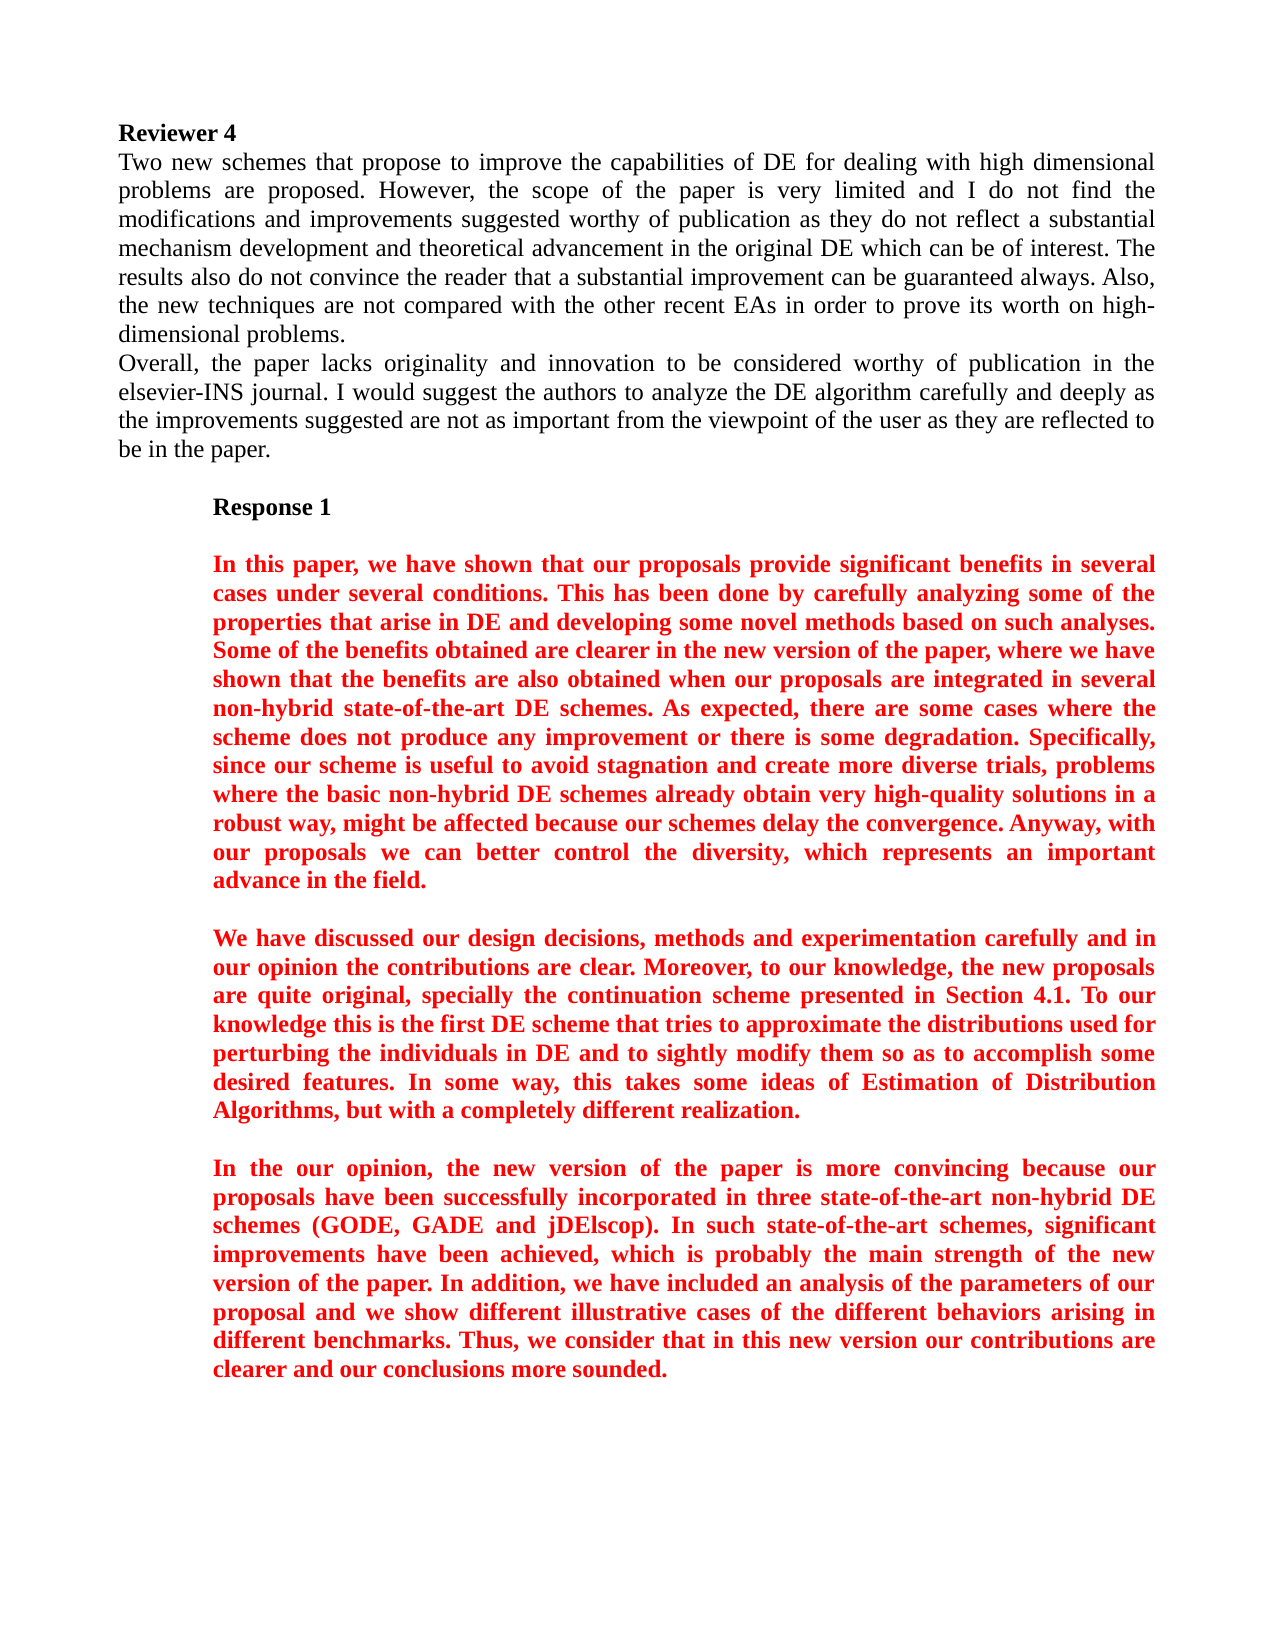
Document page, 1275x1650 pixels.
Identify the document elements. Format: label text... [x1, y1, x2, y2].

text We have discussed our design decisions, methods and experimentation carefully and in our opinion the contributions are clear. Moreover, to our knowledge, the new proposals are quite original, specially the continuation scheme presented in Section 4.1. To our knowledge this is the first DE scheme that tries to approximate the distributions used for perturbing the individuals in DE and to sightly modify them so as to accomplish some desired features. In some way, this takes some ideas of Estimation of Distribution Algorithms, but with a completely different realization. [213, 923, 1157, 1124]
text In the our opinion, the new version of the paper is more convincing because our proposals have been successfully incorporated in three state-of-the-art non-hybrid DE schemes (GODE, GADE and jDElscop). In such state-of-the-art schemes, significant improvements have been achieved, which is probably the main strength of the new version of the paper. In addition, we have included an analysis of the parameters of our proposal and we show different illustrative cases of the different behaviors arising in different benchmarks. Thus, we consider that in this new version our contributions are clearer and our conclusions more sounded. [213, 1153, 1157, 1383]
text Reviewer 4 [118, 118, 1157, 147]
text Response 1 [213, 492, 1157, 521]
text In this paper, we have shown that our proposals provide significant benefits in several cases under several conditions. This has been done by carefully analyzing some of the properties that arise in DE and developing some novel methods based on such analyses. Some of the benefits obtained are clearer in the new version of the paper, where we have shown that the benefits are also obtained when our proposals are integrated in several non-hybrid state-of-the-art DE schemes. As expected, there are some cases where the scheme does not produce any improvement or there is some degradation. Specifically, since our scheme is useful to avoid stagnation and create more diverse trials, problems where the basic non-hybrid DE schemes already obtain very high-quality solutions in a robust way, might be affected because our schemes delay the convergence. Anyway, with our proposals we can better control the diversity, which represents an important advance in the field. [213, 549, 1157, 894]
text Two new schemes that propose to improve the capabilities of DE for dealing with high dimensional problems are proposed. However, the scope of the paper is very limited and I do not find the modifications and improvements suggested worthy of publication as they do not reflect a substantial mechanism development and theoretical advancement in the original DE which can be of interest. The results also do not convince the reader that a substantial improvement can be guaranteed always. Also, the new techniques are not compared with the other recent EAs in order to prove its worth on high-dimensional problems. [118, 147, 1157, 348]
text Overall, the paper lacks originality and innovation to be considered worthy of publication in the elsevier-INS journal. I would suggest the authors to analyze the DE algorithm carefully and deeply as the improvements suggested are not as important from the viewpoint of the user as they are reflected to be in the paper. [118, 348, 1157, 463]
